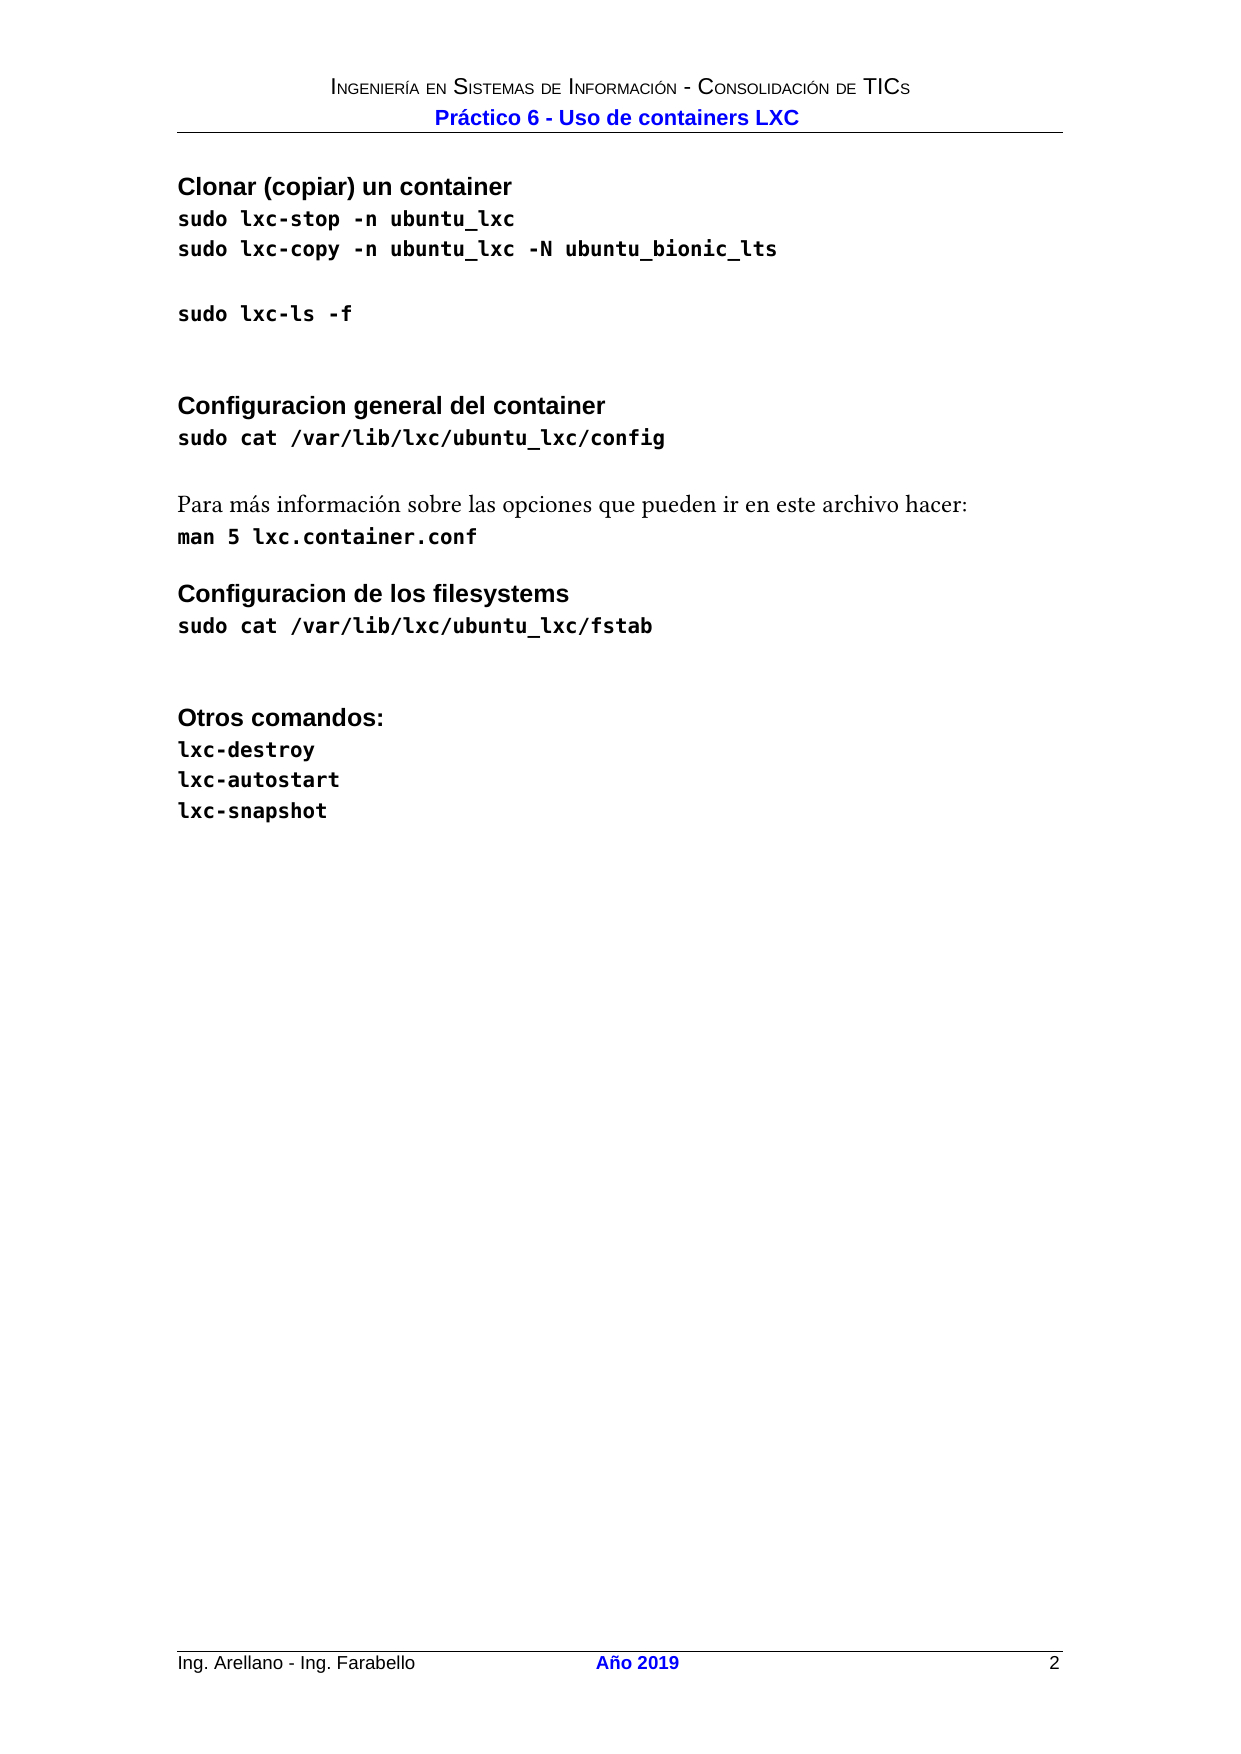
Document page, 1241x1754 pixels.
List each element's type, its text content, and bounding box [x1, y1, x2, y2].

text sudo lxc-ls -f [177, 302, 1063, 326]
text sudo lxc-stop -n ubuntu_lxc [177, 207, 1063, 231]
subtitle Clonar (copiar) un container [177, 173, 1063, 201]
subtitle Otros comandos: [177, 704, 1063, 732]
subtitle Configuracion general del container [177, 392, 1063, 419]
text sudo cat /var/lib/lxc/ubuntu_lxc/fstab [177, 614, 1063, 639]
text lxc-snapshot [177, 799, 1063, 823]
text lxc-autostart [177, 769, 1063, 793]
text sudo lxc-copy -n ubuntu_lxc -N ubuntu_bionic_lts [177, 237, 1063, 261]
text lxc-destroy [177, 738, 1063, 763]
text man 5 lxc.container.conf [177, 525, 1063, 549]
subtitle Configuracion de los filesystems [177, 580, 1063, 608]
text sudo cat /var/lib/lxc/ubuntu_lxc/config [177, 426, 1063, 450]
text Para más información sobre las opciones que pueden ir en este archivo hacer: [177, 491, 1063, 519]
